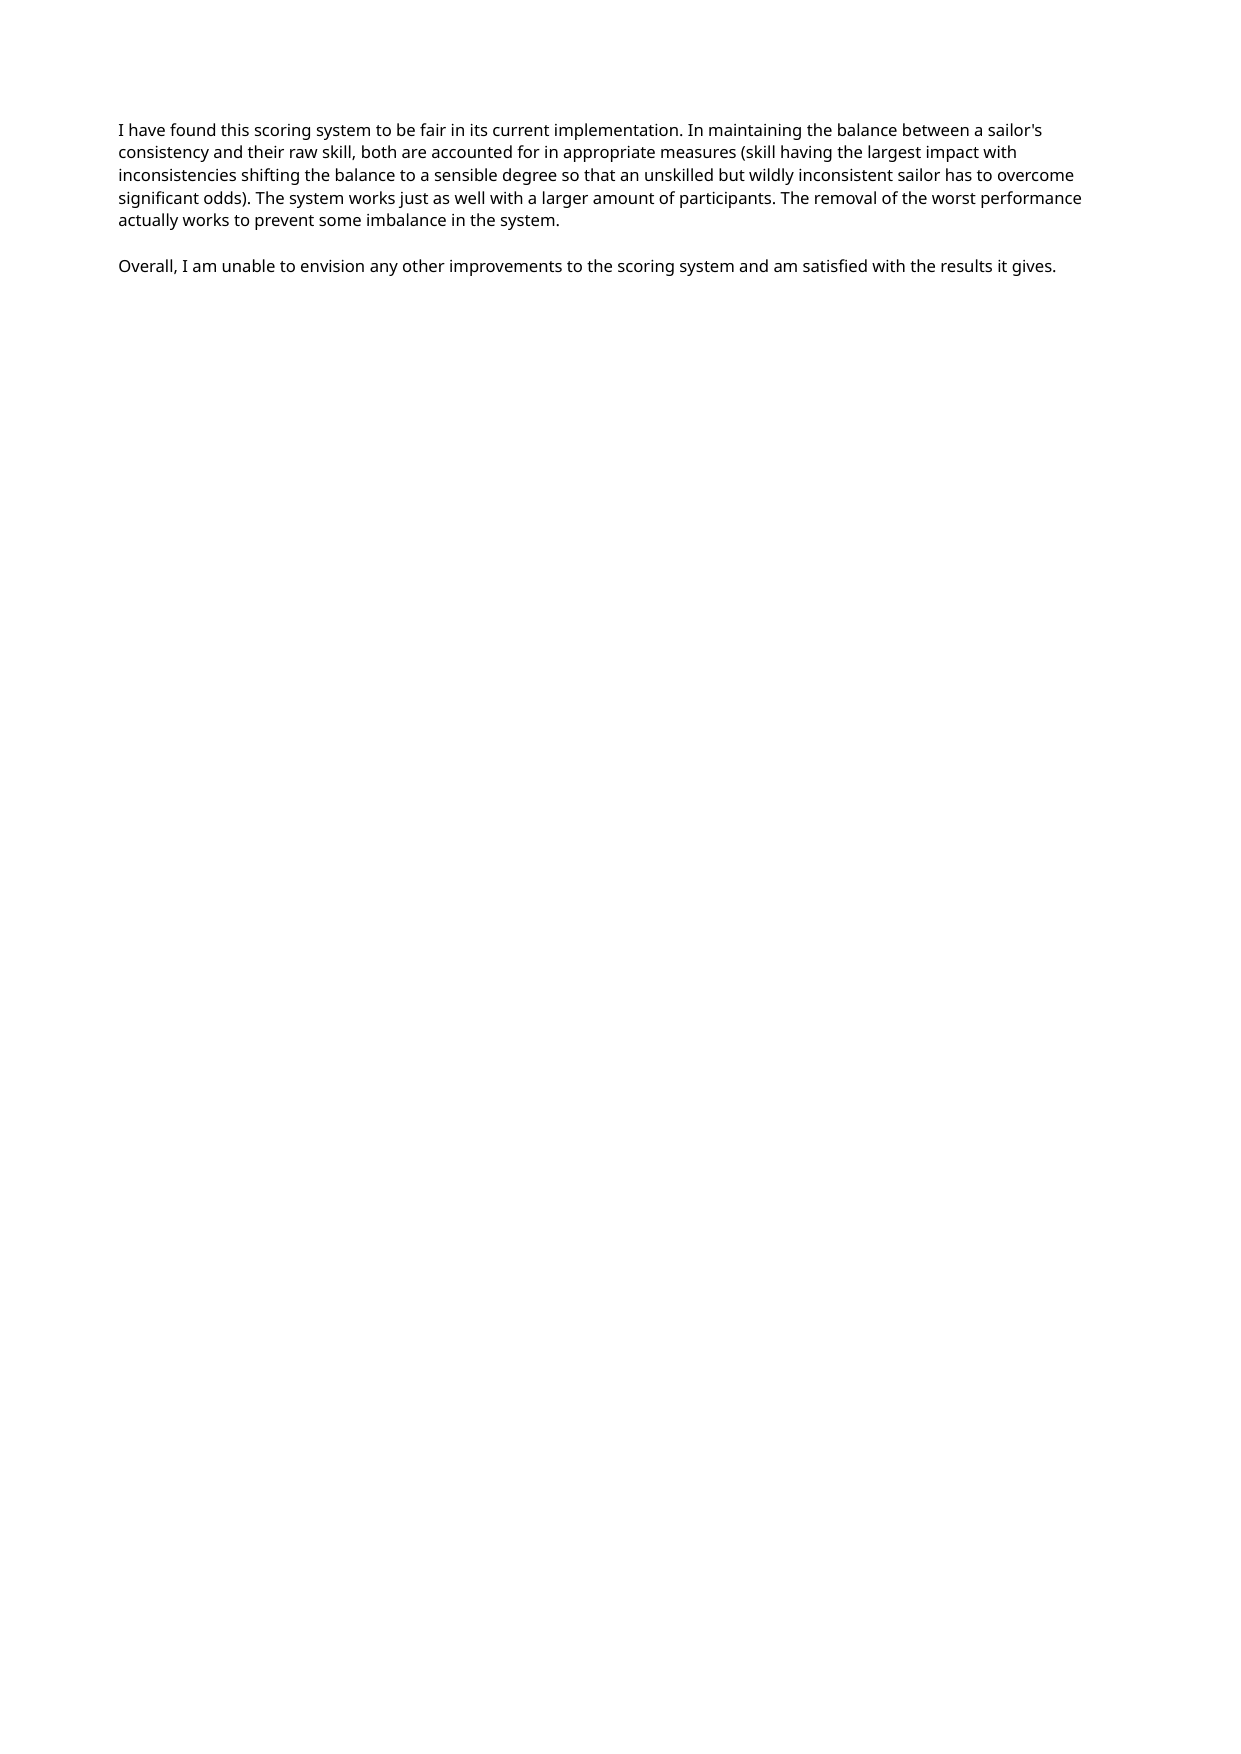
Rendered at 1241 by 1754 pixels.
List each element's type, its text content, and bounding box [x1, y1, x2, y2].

text Overall, I am unable to envision any other improvements to the scoring system and am satisfied with the results it gives. [118, 254, 1122, 277]
text I have found this scoring system to be fair in its current implementation. In maintaining the balance between a sailor's consistency and their raw skill, both are accounted for in appropriate measures (skill having the largest impact with inconsistencies shifting the balance to a sensible degree so that an unskilled but wildly inconsistent sailor has to overcome significant odds). The system works just as well with a larger amount of participants. The removal of the worst performance actually works to prevent some imbalance in the system. [118, 118, 1122, 232]
